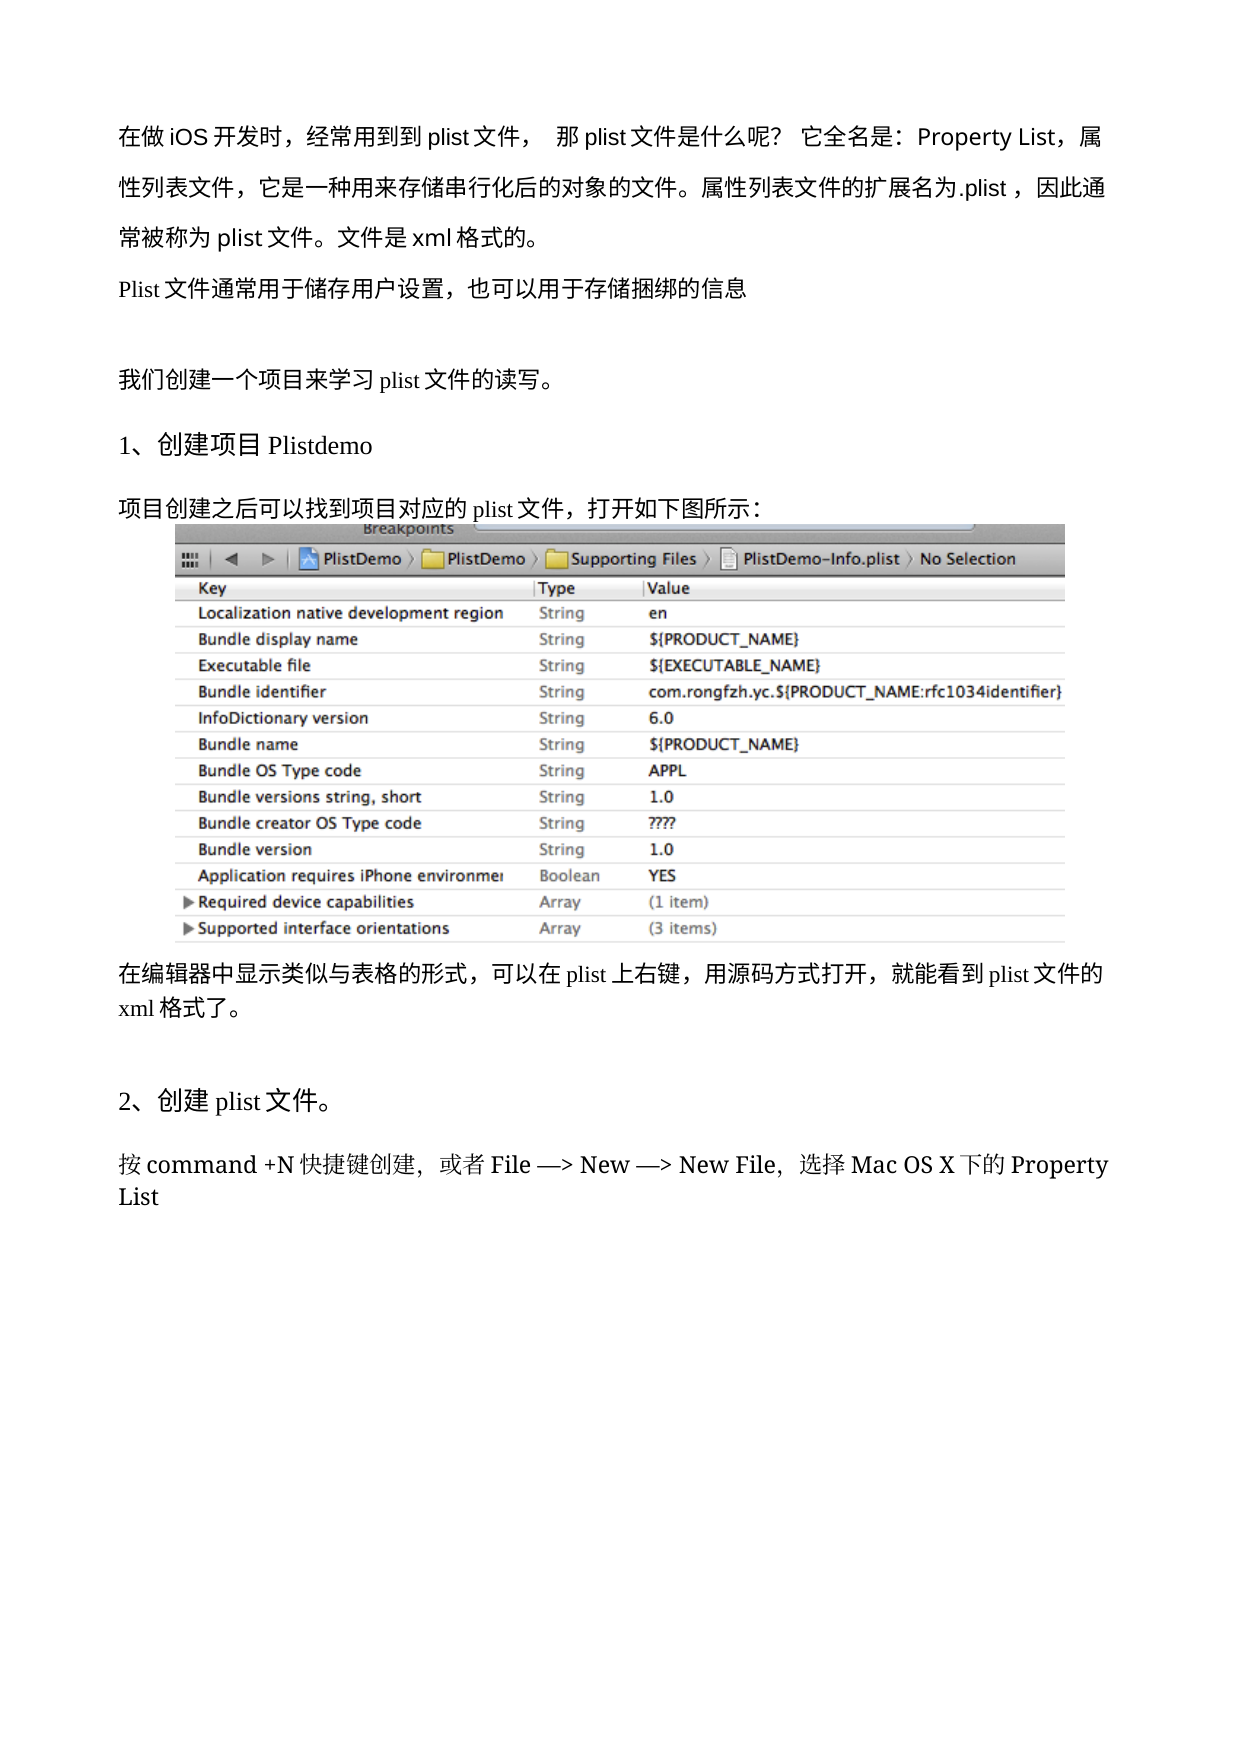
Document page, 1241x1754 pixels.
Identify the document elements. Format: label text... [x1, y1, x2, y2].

text 项目创建之后可以找到项目对应的plist文件，打开如下图所示： [118, 490, 1122, 524]
text 2、创建plist文件。 [118, 1080, 1122, 1118]
text 1、创建项目Plistdemo [118, 424, 1122, 462]
text Plist文件通常用于储存用户设置，也可以用于存储捆绑的信息 [118, 270, 1122, 304]
text 在编辑器中显示类似与表格的形式，可以在plist上右键，用源码方式打开，就能看到plist文件的xml格式了。 [118, 524, 1122, 1023]
text 在做iOS开发时，经常用到到plist文件， 那plist文件是什么呢？ 它全名是：Property List，属性列表文件，它是一种用来存储串行化后的对象的文件。属性列表文件的扩展名为.plist ，因此通常被称为 plist文件。文件是xml格式的。 [118, 118, 1122, 253]
picture [175, 524, 1065, 956]
text 按command +N快捷键创建，或者File —> New —> New File，选择Mac OS X下的Property List [118, 1147, 1122, 1212]
text 我们创建一个项目来学习plist文件的读写。 [118, 361, 1122, 395]
